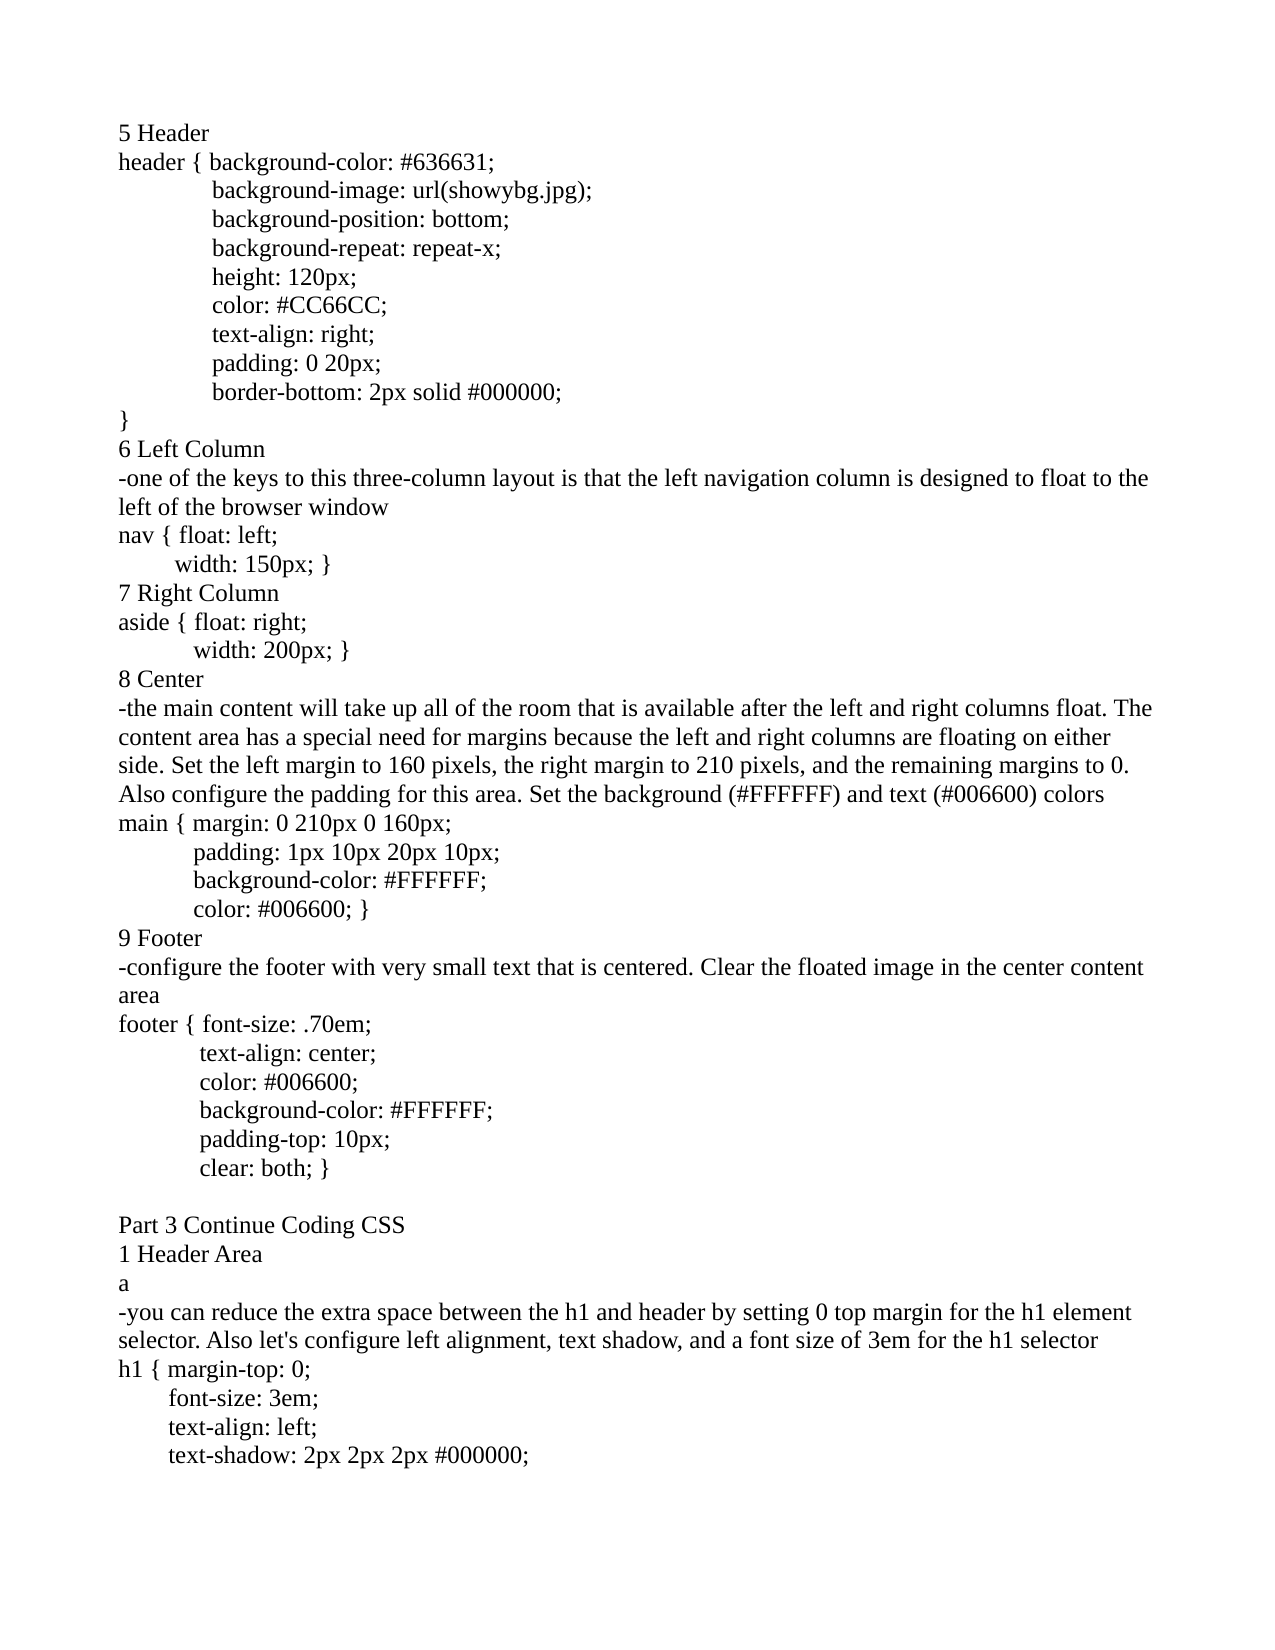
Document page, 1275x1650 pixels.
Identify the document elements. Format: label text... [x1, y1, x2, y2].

text } [118, 406, 1157, 434]
text font-size: 3em; [118, 1383, 1157, 1412]
text -you can reduce the extra space between the h1 and header by setting 0 top margin for the h1 element selector. Also let's configure left alignment, text shadow, and a font size of 3em for the h1 selector [118, 1297, 1157, 1354]
text 9 Footer [118, 923, 1157, 952]
text padding: 0 20px; [118, 348, 1157, 377]
text border-bottom: 2px solid #000000; [118, 377, 1157, 406]
text -configure the footer with very small text that is centered. Clear the floated image in the center content area [118, 952, 1157, 1009]
text clear: both; } [118, 1153, 1157, 1182]
text nav { float: left; [118, 521, 1157, 549]
text text-align: right; [118, 319, 1157, 348]
text text-align: center; [118, 1038, 1157, 1067]
text width: 150px; } [118, 549, 1157, 578]
text color: #006600; [118, 1067, 1157, 1096]
text -the main content will take up all of the room that is available after the left and right columns float. The content area has a special need for margins because the left and right columns are floating on either side. Set the left margin to 160 pixels, the right margin to 210 pixels, and the remaining margins to 0. Also configure the padding for this area. Set the background (#FFFFFF) and text (#006600) colors [118, 693, 1157, 808]
text header { background-color: #636631; [118, 147, 1157, 176]
text background-color: #FFFFFF; [118, 866, 1157, 894]
text background-color: #FFFFFF; [118, 1096, 1157, 1124]
text 8 Center [118, 664, 1157, 693]
text background-repeat: repeat-x; [118, 233, 1157, 262]
text background-position: bottom; [118, 204, 1157, 233]
text height: 120px; [118, 262, 1157, 291]
text 7 Right Column [118, 578, 1157, 607]
text main { margin: 0 210px 0 160px; [118, 808, 1157, 837]
text width: 200px; } [118, 636, 1157, 664]
text padding-top: 10px; [118, 1124, 1157, 1153]
text background-image: url(showybg.jpg); [118, 176, 1157, 204]
text text-shadow: 2px 2px 2px #000000; [118, 1441, 1157, 1469]
text text-align: left; [118, 1412, 1157, 1441]
text -one of the keys to this three-column layout is that the left navigation column is designed to float to the left of the browser window [118, 463, 1157, 521]
text 1 Header Area [118, 1239, 1157, 1268]
text color: #006600; } [118, 894, 1157, 923]
text footer { font-size: .70em; [118, 1009, 1157, 1038]
text color: #CC66CC; [118, 291, 1157, 319]
text 6 Left Column [118, 434, 1157, 463]
text a [118, 1268, 1157, 1297]
text padding: 1px 10px 20px 10px; [118, 837, 1157, 866]
text Part 3 Continue Coding CSS [118, 1211, 1157, 1239]
text aside { float: right; [118, 607, 1157, 636]
text 5 Header [118, 118, 1157, 147]
text h1 { margin-top: 0; [118, 1354, 1157, 1383]
